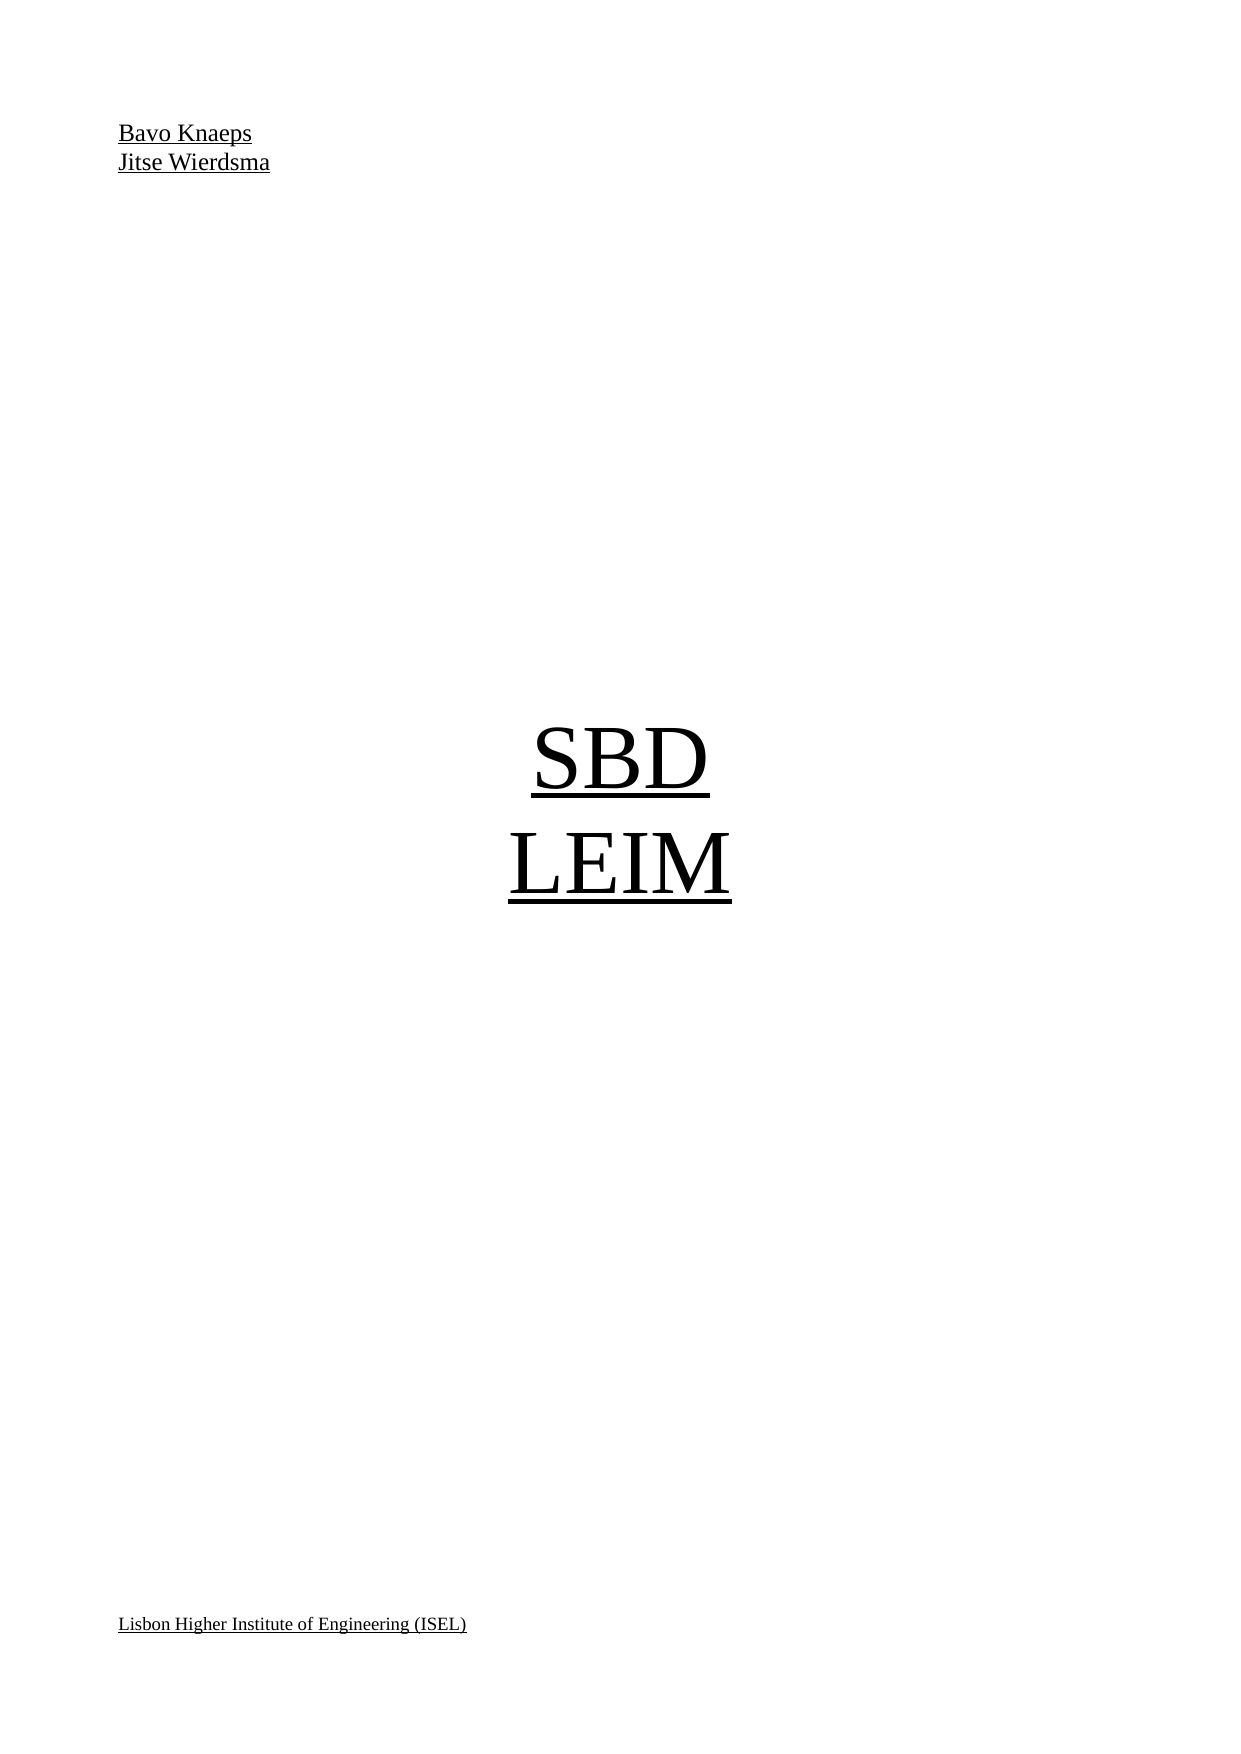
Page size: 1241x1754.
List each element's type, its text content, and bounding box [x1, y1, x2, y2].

text Bavo Knaeps [118, 118, 1122, 147]
text LEIM [118, 808, 1122, 913]
text SBD [118, 703, 1122, 808]
text Lisbon Higher Institute of Engineering (ISEL) [118, 1613, 1122, 1635]
text Jitse Wierdsma [118, 147, 1122, 176]
